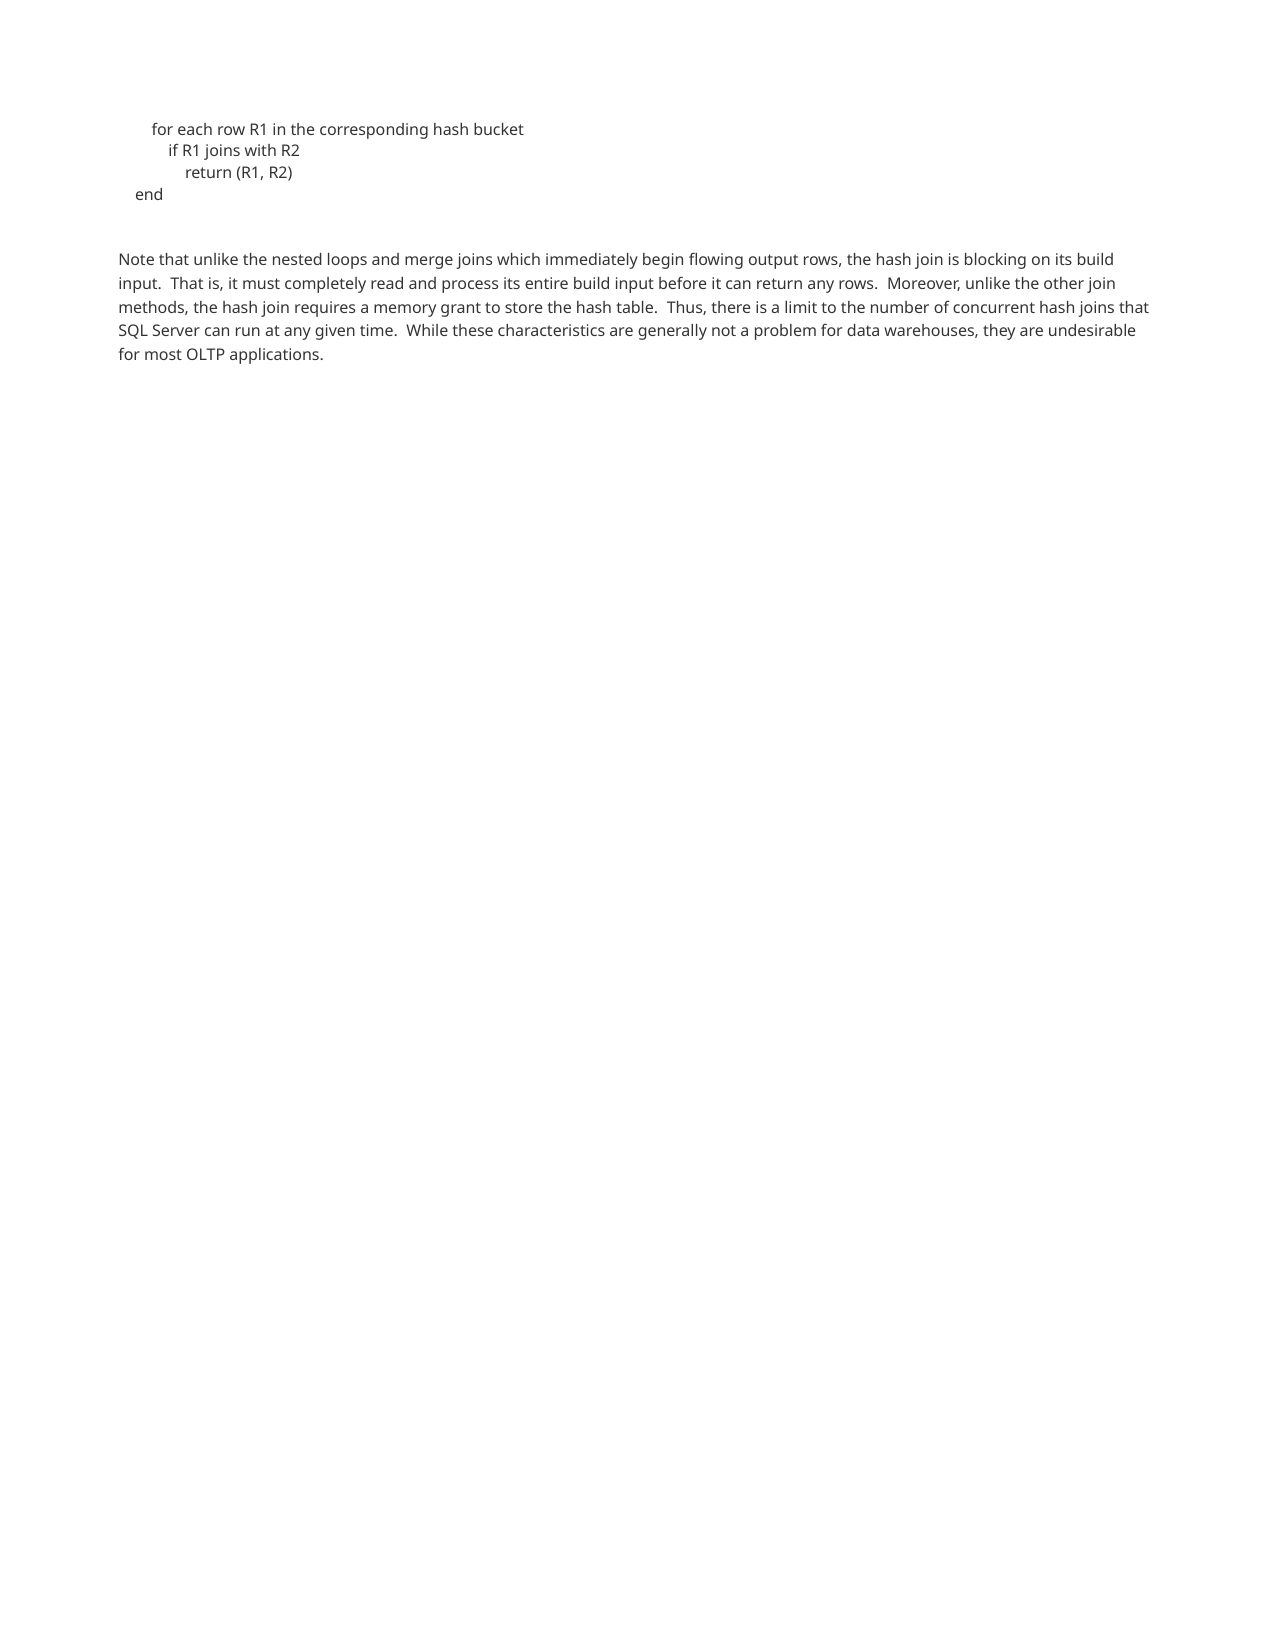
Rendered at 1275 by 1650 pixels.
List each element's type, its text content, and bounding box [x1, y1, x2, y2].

text Note that unlike the nested loops and merge joins which immediately begin flowing output rows, the hash join is blocking on its build input. That is, it must completely read and process its entire build input before it can return any rows. Moreover, unlike the other join methods, the hash join requires a memory grant to store the hash table. Thus, there is a limit to the number of concurrent hash joins that SQL Server can run at any given time. While these characteristics are generally not a problem for data warehouses, they are undesirable for most OLTP applications. [118, 217, 1157, 365]
text for each row R1 in the corresponding hash bucket if R1 joins with R2 return (R1, R2) end [118, 118, 1157, 205]
